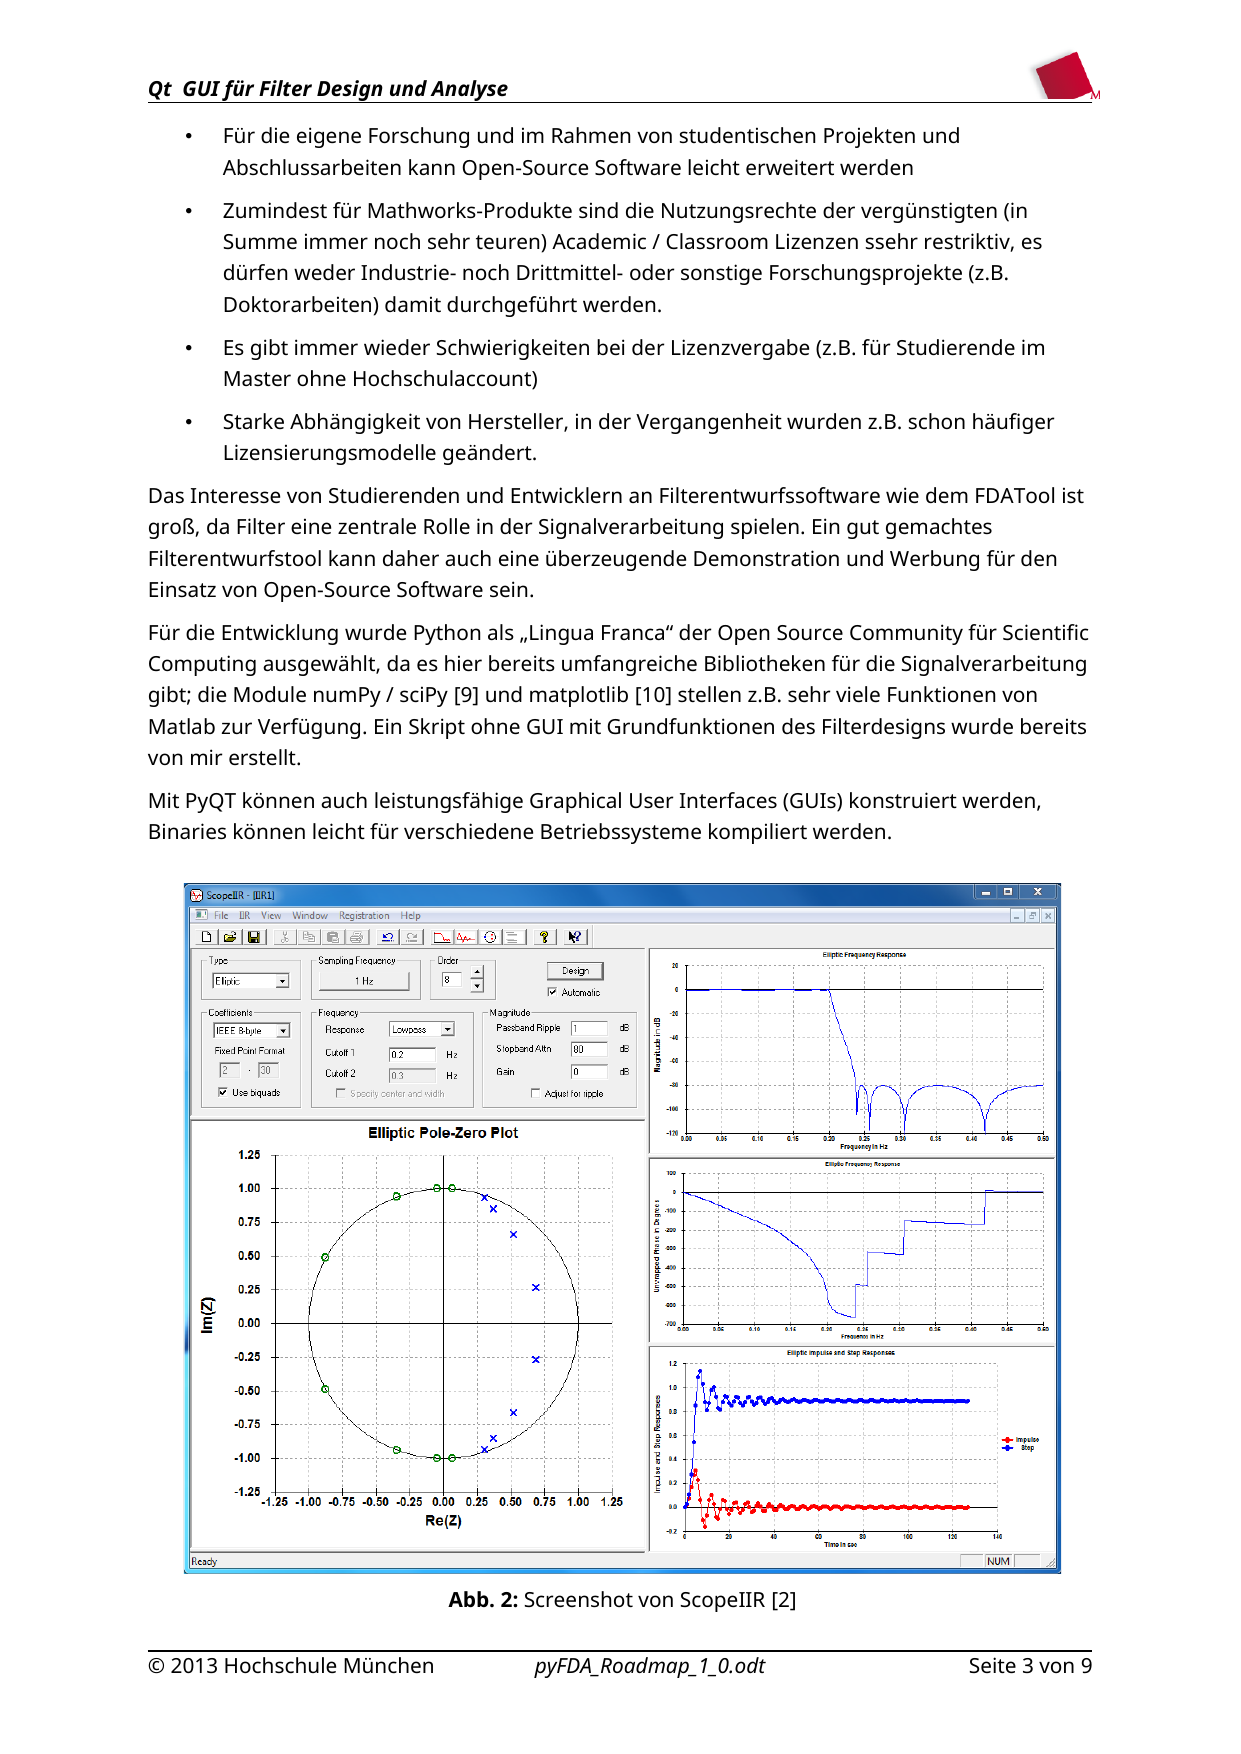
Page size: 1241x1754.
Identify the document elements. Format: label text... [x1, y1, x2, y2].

picture [1025, 47, 1100, 99]
list Es gibt immer wieder Schwierigkeiten bei der Lizenzvergabe (z.B. für Studierende im Master ohne Hochschulaccount) [185, 333, 1092, 392]
list Für die eigene Forschung und im Rahmen von studentischen Projekten und Abschlussarbeiten kann Open-Source Software leicht erweitert werden [185, 122, 1092, 181]
text Für die Entwicklung wurde Python als „Lingua Franca“ der Open Source Community für Scientific Computing ausgewählt, da es hier bereits umfangreiche Bibliotheken für die Signalverarbeitung gibt; die Module numPy / sciPy [9] und matplotlib [10] stellen z.B. sehr viele Funktionen von Matlab zur Verfügung. Ein Skript ohne GUI mit Grundfunktionen des Filterdesigns wurde bereits von mir erstellt. [148, 618, 1092, 771]
text Mit PyQT können auch leistungsfähige Graphical User Interfaces (GUIs) konstruiert werden, Binaries können leicht für verschiedene Betriebssysteme kompiliert werden. [148, 786, 1092, 846]
list Zumindest für Mathworks-Produkte sind die Nutzungsrechte der vergünstigten (in Summe immer noch sehr teuren) Academic / Classroom Lizenzen ssehr restriktiv, es dürfen weder Industrie- noch Drittmittel- oder sonstige Forschungsprojekte (z.B. Doktorarbeiten) damit durchgeführt werden. [185, 196, 1092, 318]
text Abb. 2: Screenshot von ScopeIIR [2] [150, 896, 1095, 1613]
picture [183, 883, 1062, 1574]
list Starke Abhängigkeit von Hersteller, in der Vergangenheit wurden z.B. schon häufiger Lizensierungsmodelle geändert. [185, 407, 1092, 467]
text Das Interesse von Studierenden und Entwicklern an Filterentwurfssoftware wie dem FDATool ist groß, da Filter eine zentrale Rolle in der Signalverarbeitung spielen. Ein gut gemachtes Filterentwurfstool kann daher auch eine überzeugende Demonstration und Werbung für den Einsatz von Open-Source Software sein. [148, 481, 1092, 603]
